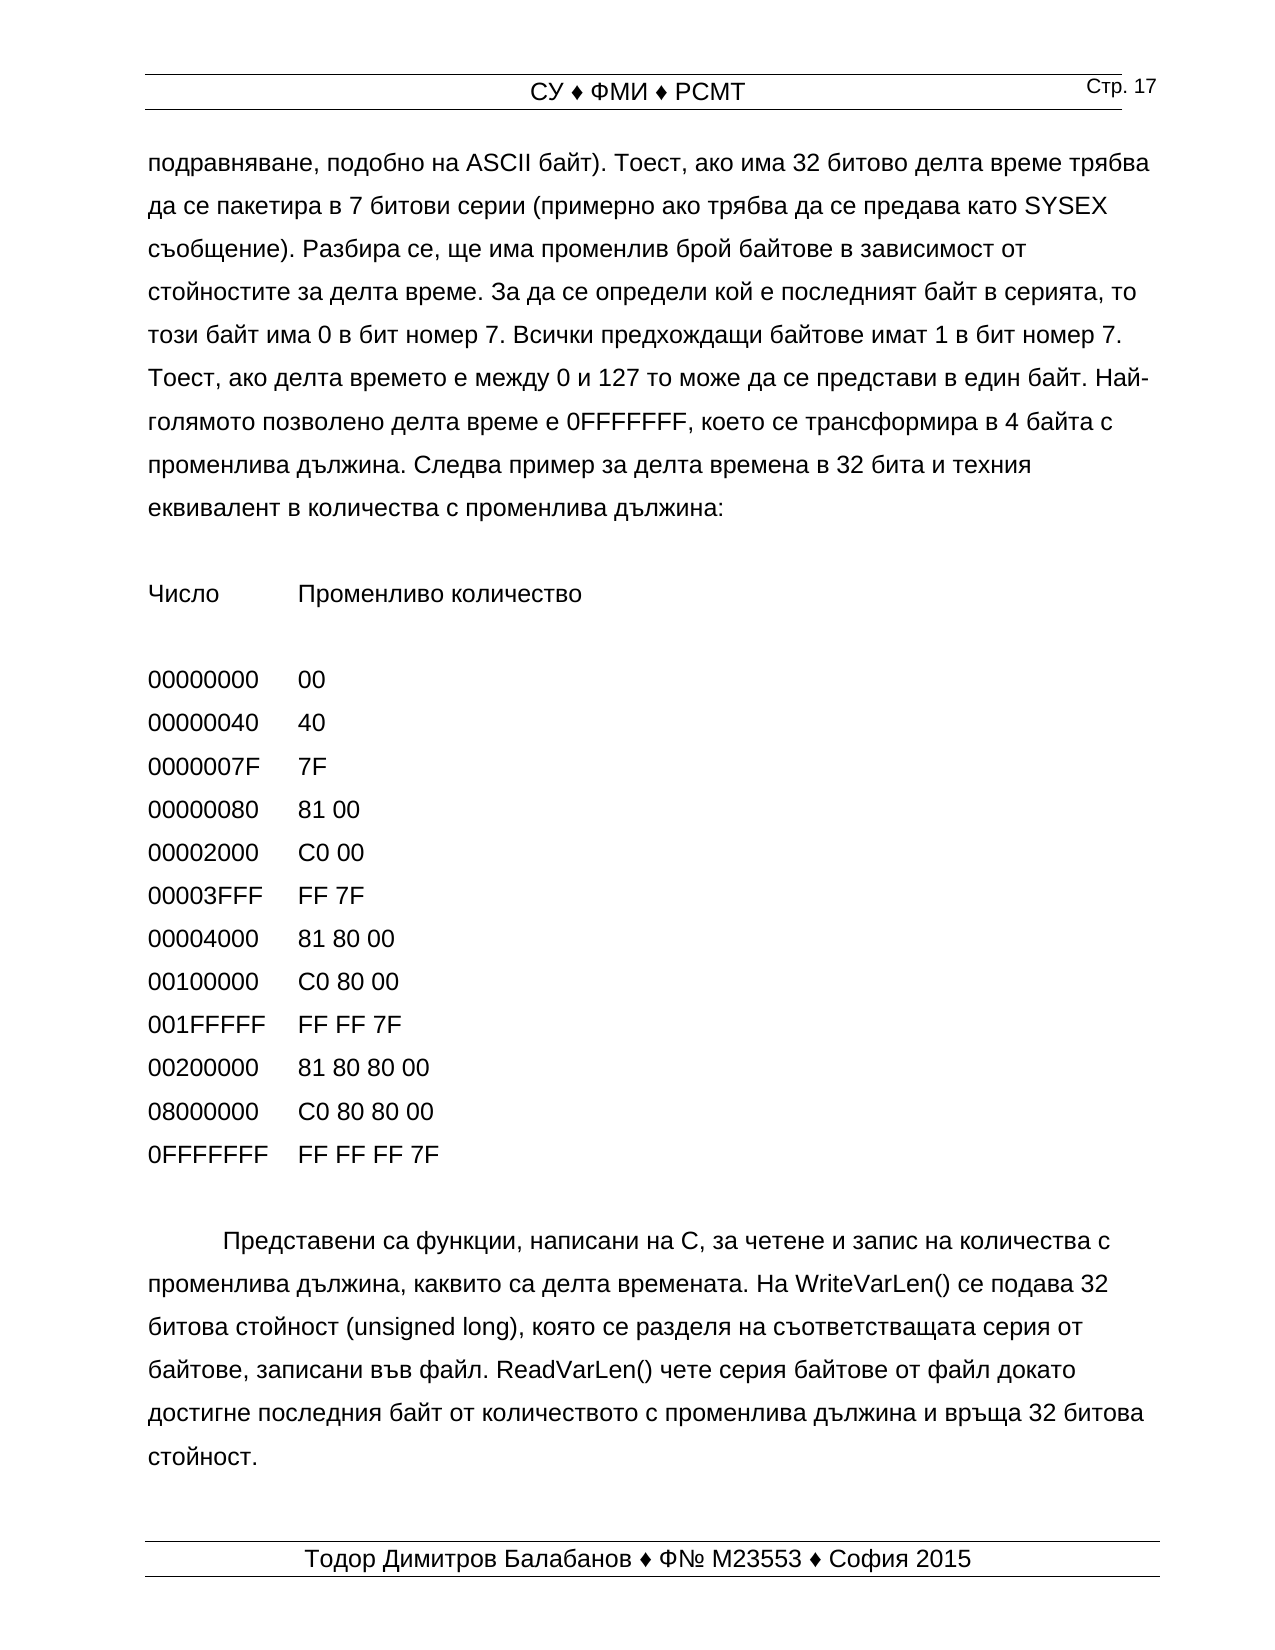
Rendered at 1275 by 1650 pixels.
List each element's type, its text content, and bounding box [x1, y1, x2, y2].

text 00000040 40 [148, 708, 1157, 737]
text 00002000 C0 00 [148, 838, 1157, 866]
text подравняване, подобно на ASCII байт). Тоест, ако има 32 битово делта време трябва да се пакетира в 7 битови серии (примерно ако трябва да се предава като SYSEX съобщение). Разбира се, ще има променлив брой байтове в зависимост от стойностите за делта време. За да се определи кой е последният байт в серията, то този байт има 0 в бит номер 7. Всички предхождащи байтове имат 1 в бит номер 7. Тоест, ако делта времето е между 0 и 127 то може да се представи в един байт. Най-голямото позволено делта време е 0FFFFFFF, което се трансформира в 4 байта с променлива дължина. Следва пример за делта времена в 32 бита и техния еквивалент в количества с променлива дължина: [148, 148, 1157, 521]
text Число Променливо количество [148, 579, 1157, 608]
text 08000000 C0 80 80 00 [148, 1096, 1157, 1125]
text 001FFFFF FF FF 7F [148, 1010, 1157, 1039]
text 00000000 00 [148, 665, 1157, 694]
text 00003FFF FF 7F [148, 881, 1157, 909]
text 00100000 C0 80 00 [148, 967, 1157, 996]
text 00004000 81 80 00 [148, 924, 1157, 953]
text 0FFFFFFF FF FF FF 7F [148, 1139, 1157, 1168]
text Представени са функции, написани на C, за четене и запис на количества с променлива дължина, каквито са делта времената. На WriteVarLen() се подава 32 битова стойност (unsigned long), която се разделя на съответстващата серия от байтове, записани във файл. ReadVarLen() чете серия байтове от файл докато достигне последния байт от количеството с променлива дължина и връща 32 битова стойност. [148, 1226, 1157, 1470]
text 0000007F 7F [148, 751, 1157, 780]
text 00200000 81 80 80 00 [148, 1053, 1157, 1082]
text 00000080 81 00 [148, 794, 1157, 823]
